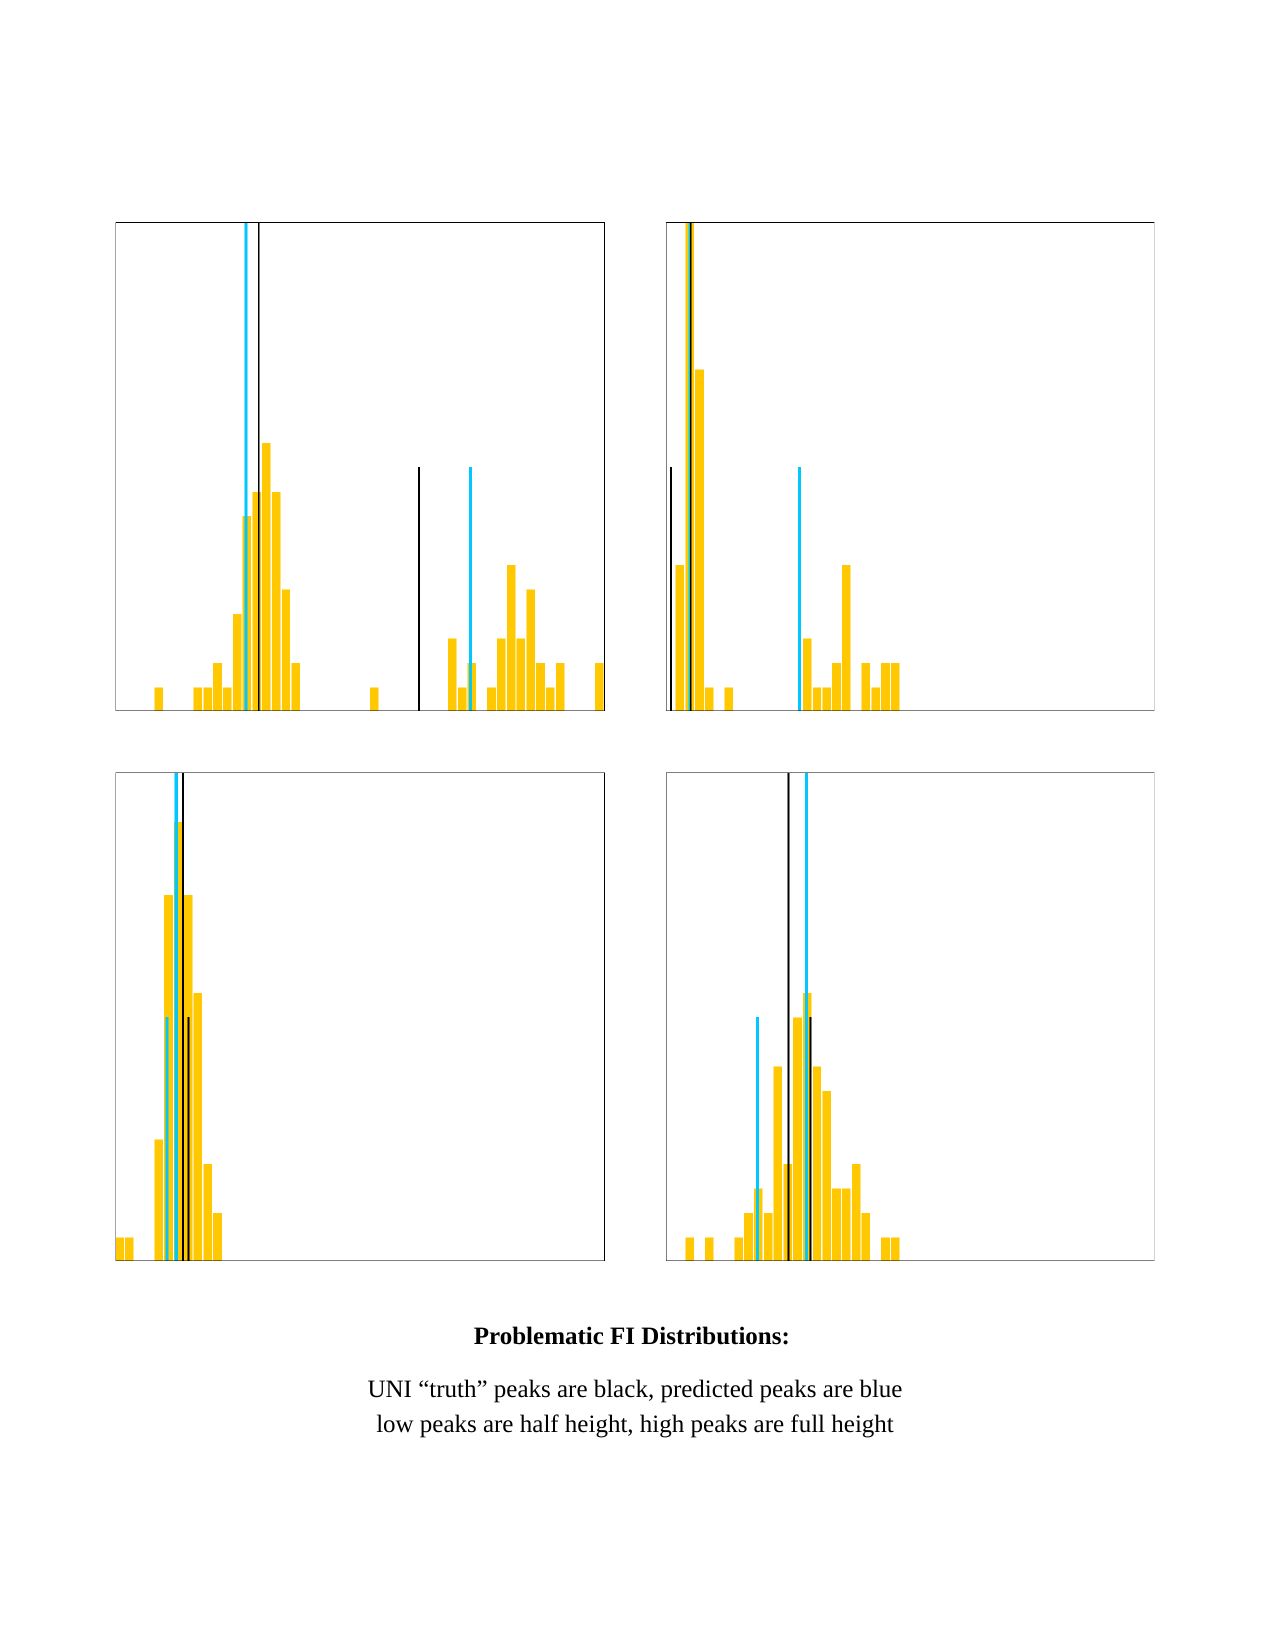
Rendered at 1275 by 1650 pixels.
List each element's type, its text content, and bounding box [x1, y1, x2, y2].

text Problematic FI Distributions: [116, 1321, 1154, 1349]
text UNI “truth” peaks are black, predicted peaks are blue [116, 1374, 1154, 1403]
picture [115, 222, 1155, 1261]
text low peaks are half height, high peaks are full height [116, 1409, 1154, 1438]
